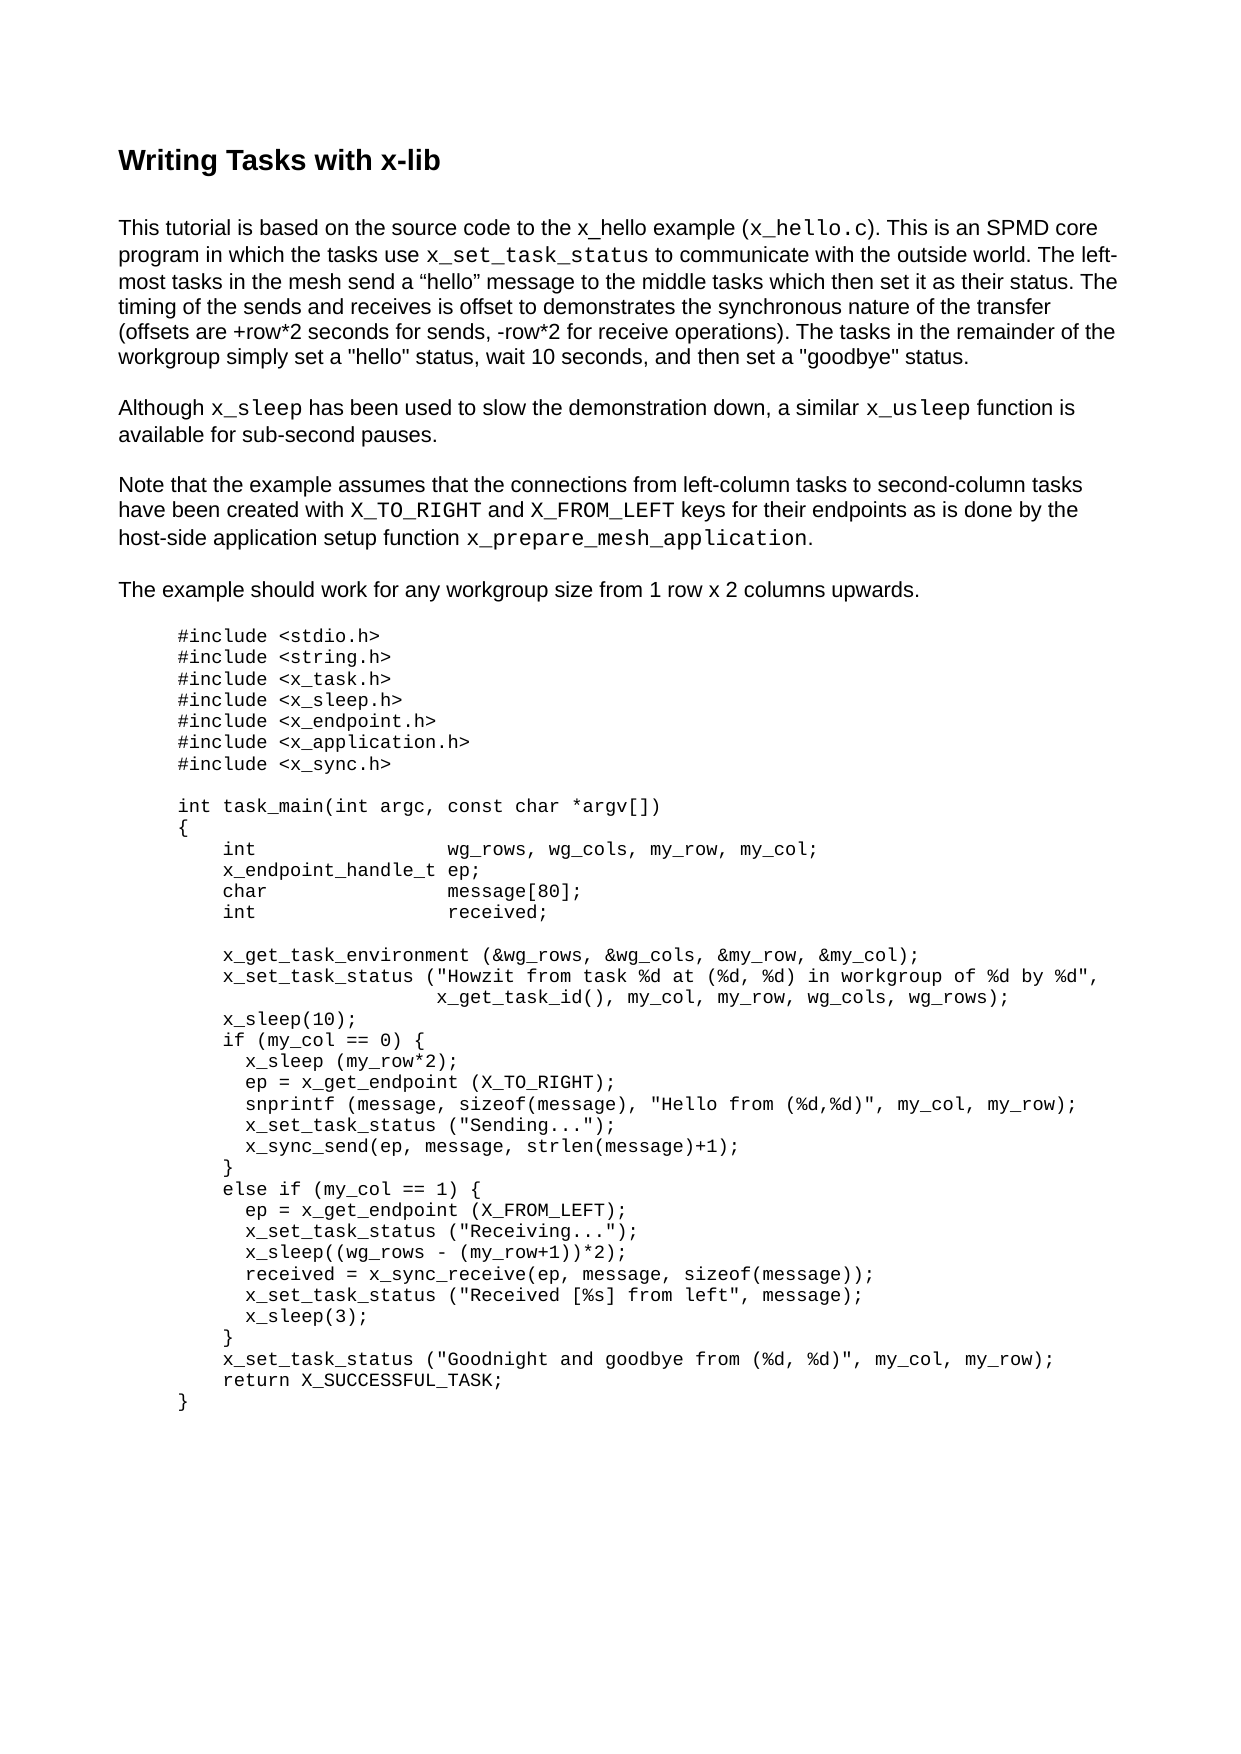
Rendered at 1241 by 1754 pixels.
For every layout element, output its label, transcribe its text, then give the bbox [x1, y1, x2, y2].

text ep = x_get_endpoint (X_FROM_LEFT); [177, 1201, 1122, 1222]
text if (my_col == 0) { [177, 1031, 1122, 1052]
text Note that the example assumes that the connections from left-column tasks to second-column tasks have been created with X_TO_RIGHT and X_FROM_LEFT keys for their endpoints as is done by the host-side application setup function x_prepare_mesh_application. [118, 472, 1122, 551]
text x_set_task_status ("Sending..."); [177, 1116, 1122, 1137]
text #include <x_sync.h> [177, 754, 1122, 776]
text The example should work for any workgroup size from 1 row x 2 columns upwards. [118, 577, 1122, 602]
text x_sleep(10); [177, 1009, 1122, 1031]
text This tutorial is based on the source code to the x_hello example (x_hello.c). This is an SPMD core program in which the tasks use x_set_task_status to communicate with the outside world. The left-most tasks in the mesh send a “hello” message to the middle tasks which then set it as their status. The timing of the sends and receives is offset to demonstrates the synchronous nature of the transfer (offsets are +row*2 seconds for sends, -row*2 for receive operations). The tasks in the remainder of the workgroup simply set a "hello" status, wait 10 seconds, and then set a "goodbye" status. [118, 214, 1122, 369]
text x_set_task_status ("Receiving..."); [177, 1222, 1122, 1243]
text x_set_task_status ("Howzit from task %d at (%d, %d) in workgroup of %d by %d", [177, 967, 1122, 988]
text return X_SUCCESSFUL_TASK; [177, 1371, 1122, 1392]
text x_set_task_status ("Received [%s] from left", message); [177, 1286, 1122, 1307]
text x_sleep(3); [177, 1307, 1122, 1328]
text #include <string.h> [177, 648, 1122, 669]
text else if (my_col == 1) { [177, 1179, 1122, 1201]
text x_get_task_environment (&wg_rows, &wg_cols, &my_row, &my_col); [177, 946, 1122, 967]
text ep = x_get_endpoint (X_TO_RIGHT); [177, 1073, 1122, 1094]
text x_endpoint_handle_t ep; [177, 861, 1122, 882]
text #include <x_endpoint.h> [177, 712, 1122, 733]
text } [177, 1328, 1122, 1349]
text snprintf (message, sizeof(message), "Hello from (%d,%d)", my_col, my_row); [177, 1094, 1122, 1116]
subtitle Writing Tasks with x-lib [118, 143, 1122, 177]
text int received; [177, 903, 1122, 924]
text x_sleep (my_row*2); [177, 1052, 1122, 1073]
text #include <x_application.h> [177, 733, 1122, 754]
text #include <x_sleep.h> [177, 691, 1122, 712]
text x_sleep((wg_rows - (my_row+1))*2); [177, 1243, 1122, 1264]
text x_set_task_status ("Goodnight and goodbye from (%d, %d)", my_col, my_row); [177, 1349, 1122, 1371]
text char message[80]; [177, 882, 1122, 903]
text int wg_rows, wg_cols, my_row, my_col; [177, 839, 1122, 861]
text { [177, 818, 1122, 839]
text #include <stdio.h> [177, 627, 1122, 648]
text x_sync_send(ep, message, strlen(message)+1); [177, 1137, 1122, 1158]
text } [177, 1158, 1122, 1179]
text } [177, 1392, 1122, 1413]
text Although x_sleep has been used to slow the demonstration down, a similar x_usleep function is available for sub-second pauses. [118, 394, 1122, 447]
text #include <x_task.h> [177, 669, 1122, 691]
text int task_main(int argc, const char *argv[]) [177, 797, 1122, 818]
text x_get_task_id(), my_col, my_row, wg_cols, wg_rows); [177, 988, 1122, 1009]
text received = x_sync_receive(ep, message, sizeof(message)); [177, 1264, 1122, 1286]
